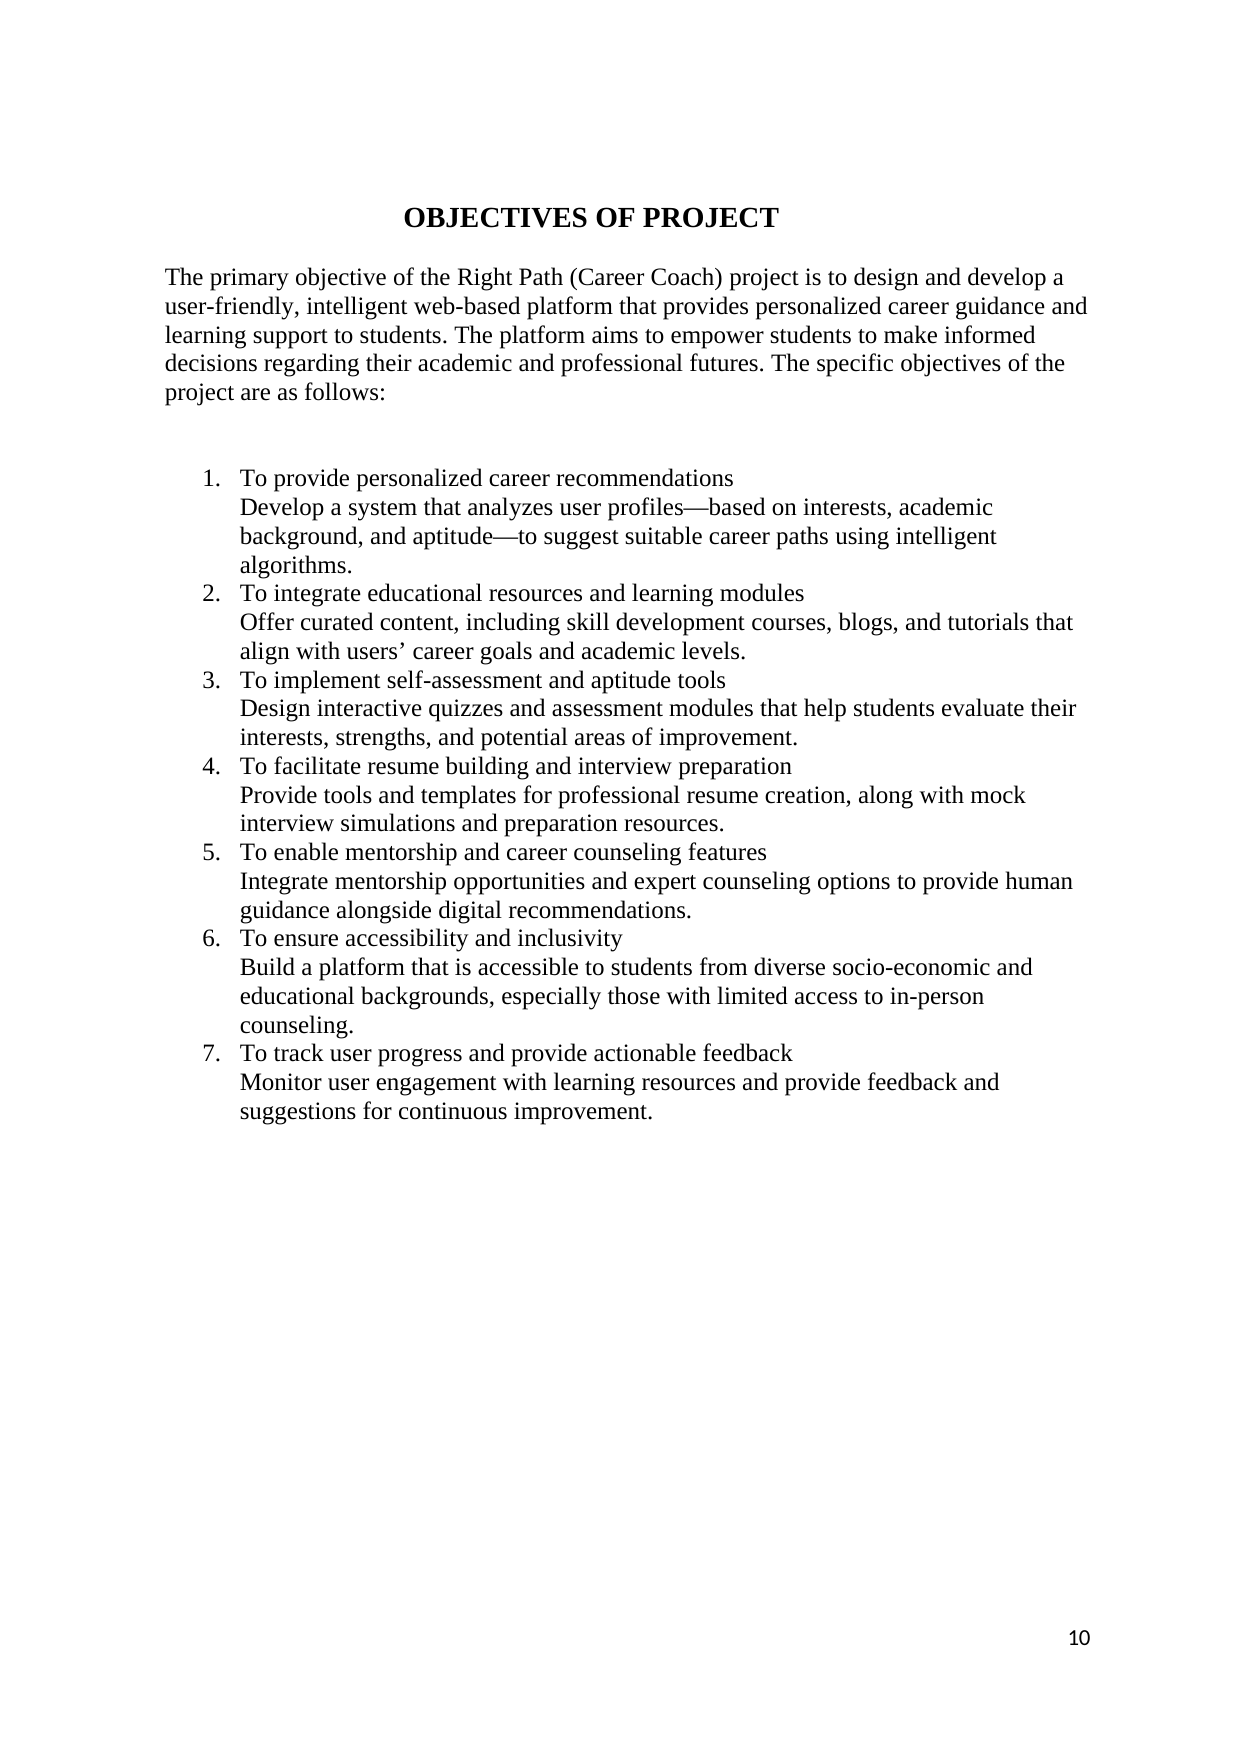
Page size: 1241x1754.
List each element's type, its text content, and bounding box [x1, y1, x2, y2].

list To implement self-assessment and aptitude tools Design interactive quizzes and assessment modules that help students evaluate their interests, strengths, and potential areas of improvement. [202, 665, 1103, 751]
list To integrate educational resources and learning modules Offer curated content, including skill development courses, blogs, and tutorials that align with users’ career goals and academic levels. [202, 578, 1103, 665]
list To facilitate resume building and interview preparation Provide tools and templates for professional resume creation, along with mock interview simulations and preparation resources. [202, 751, 1103, 837]
list To provide personalized career recommendations Develop a system that analyzes user profiles—based on interests, academic background, and aptitude—to suggest suitable career paths using intelligent algorithms. [202, 463, 1103, 578]
list To track user progress and provide actionable feedback Monitor user engagement with learning resources and provide feedback and suggestions for continuous improvement. [202, 1038, 1103, 1125]
text OBJECTIVES OF PROJECT [164, 200, 1103, 233]
text The primary objective of the Right Path (Career Coach) project is to design and develop a user-friendly, intelligent web-based platform that provides personalized career guidance and learning support to students. The platform aims to empower students to make informed decisions regarding their academic and professional futures. The specific objectives of the project are as follows: [164, 262, 1103, 406]
list To ensure accessibility and inclusivity Build a platform that is accessible to students from diverse socio-economic and educational backgrounds, especially those with limited access to in-person counseling. [202, 923, 1103, 1038]
list To enable mentorship and career counseling features Integrate mentorship opportunities and expert counseling options to provide human guidance alongside digital recommendations. [202, 837, 1103, 923]
